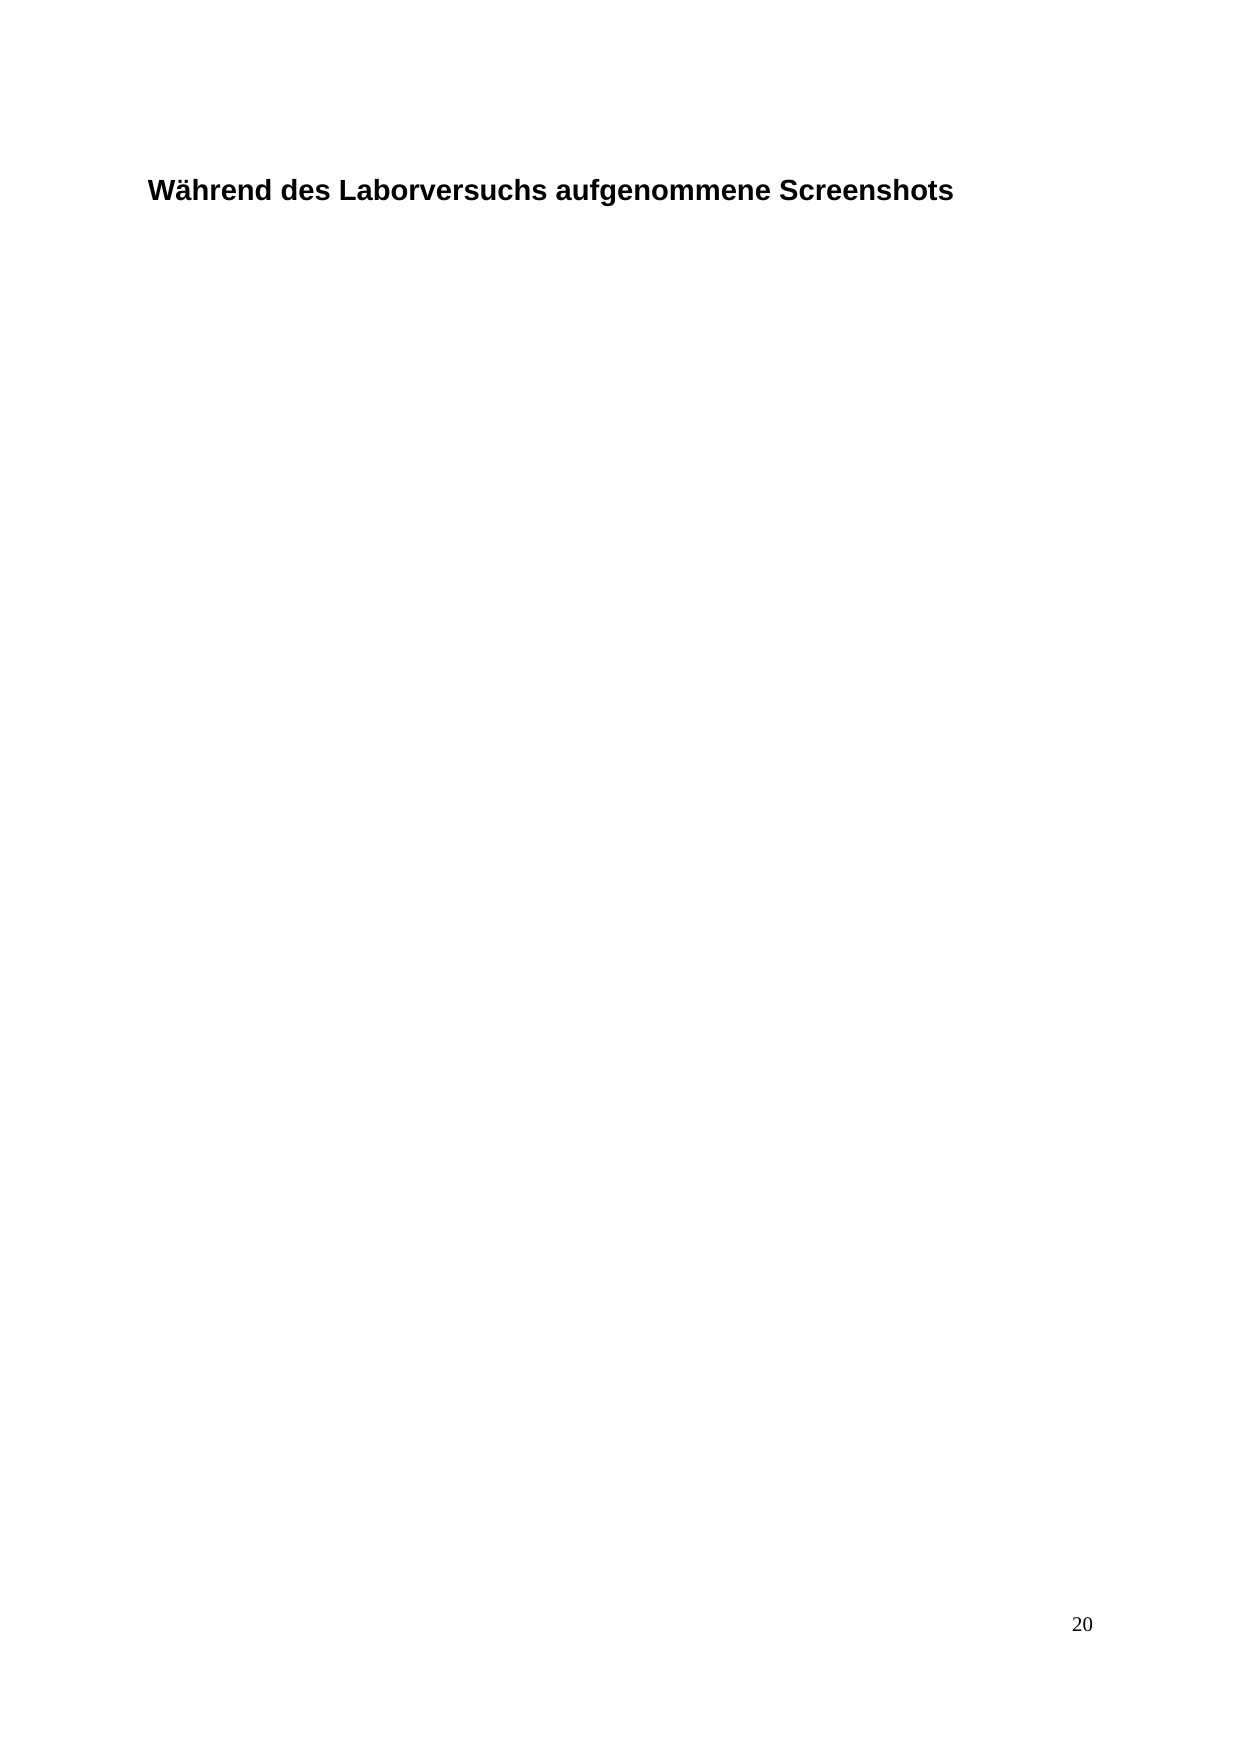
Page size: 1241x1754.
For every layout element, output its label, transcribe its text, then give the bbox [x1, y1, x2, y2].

subtitle Während des Laborversuchs aufgenommene Screenshots [148, 173, 1092, 206]
